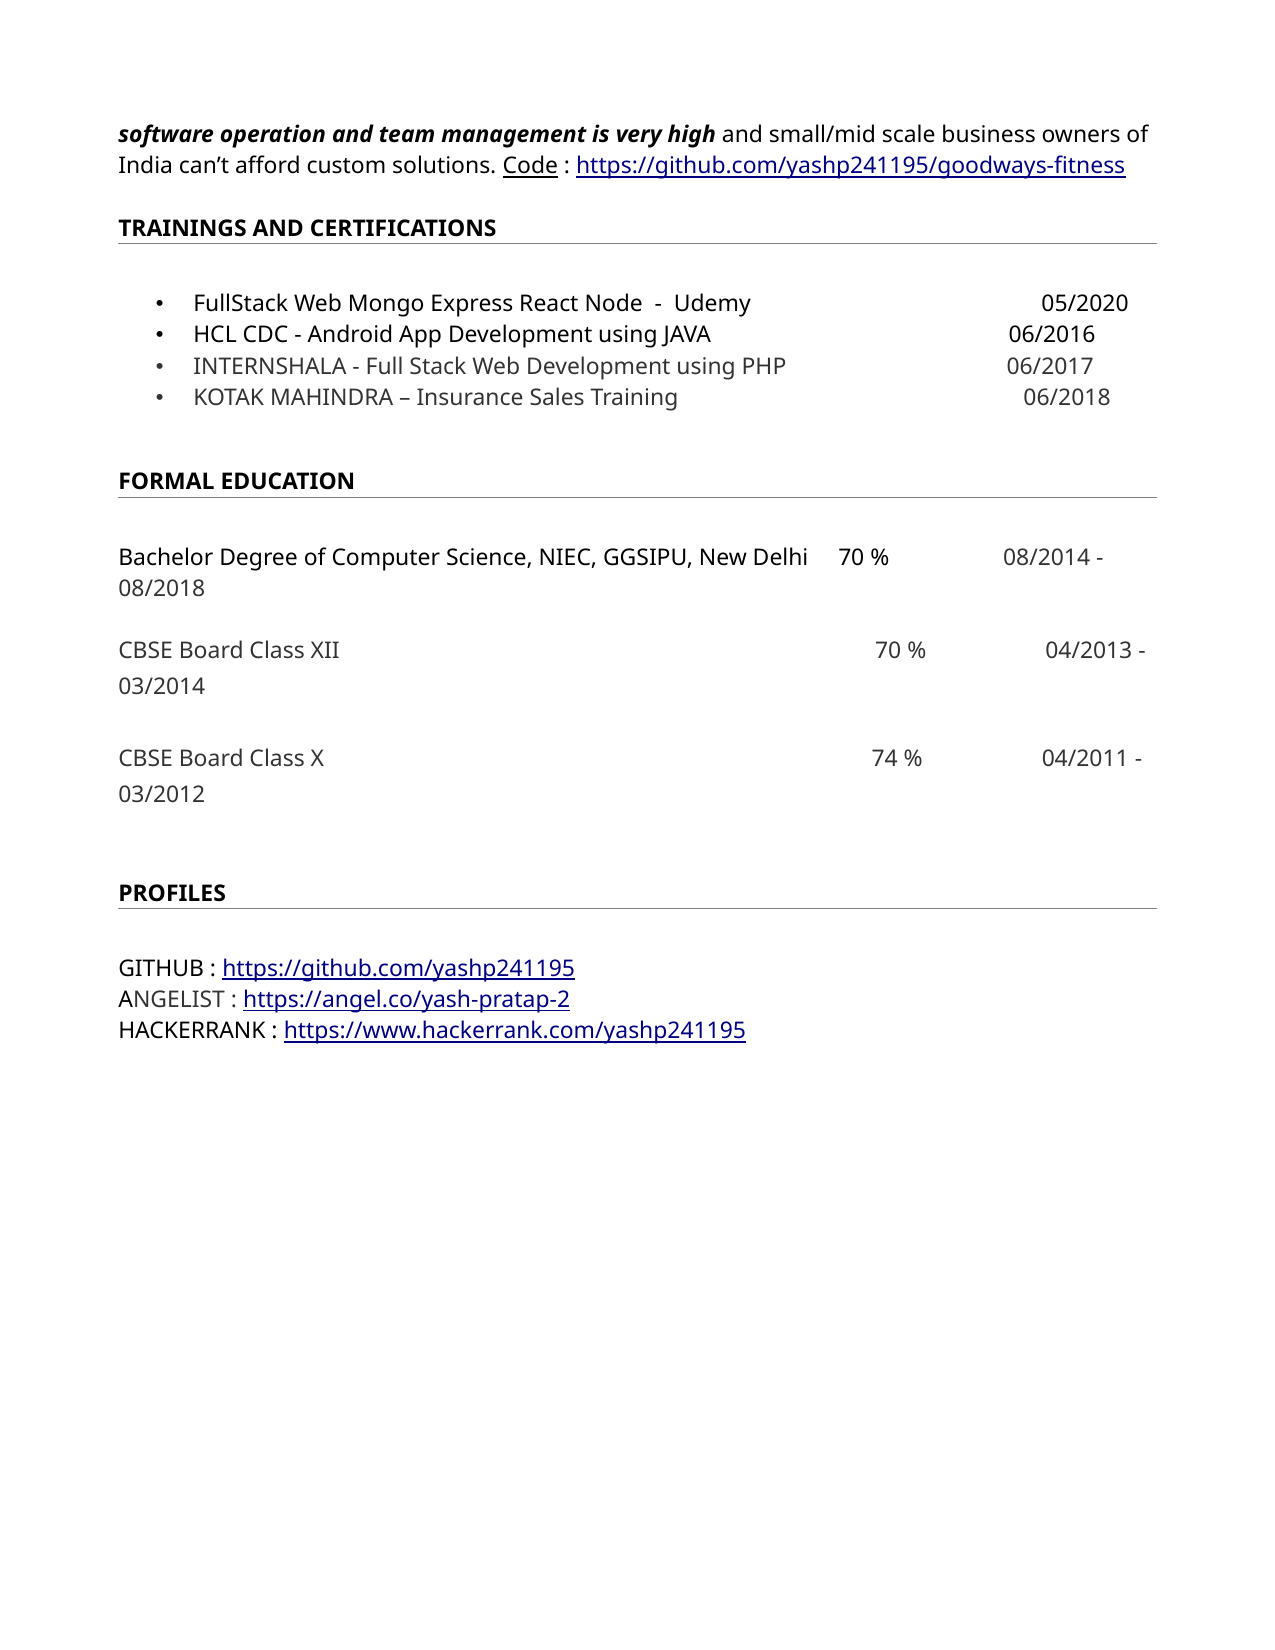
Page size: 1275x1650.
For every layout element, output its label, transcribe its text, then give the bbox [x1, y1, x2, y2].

text PROFILES [118, 877, 1157, 908]
text CBSE Board Class XII 70 % 04/2013 - 03/2014 [118, 634, 1157, 702]
text Bachelor Degree of Computer Science, NIEC, GGSIPU, New Delhi 70 % 08/2014 - 08/2018 [118, 541, 1157, 603]
text ANGELIST : https://angel.co/yash-pratap-2 [118, 983, 1157, 1014]
text HACKERRANK : https://www.hackerrank.com/yashp241195 [118, 1014, 1157, 1046]
text FORMAL EDUCATION [118, 465, 1157, 497]
list FullStack Web Mongo Express React Node - Udemy 05/2020 [156, 287, 1157, 318]
text software operation and team management is very high and small/mid scale business owners of India can’t afford custom solutions. Code : https://github.com/yashp241195/goodways-fitness [118, 118, 1157, 181]
list KOTAK MAHINDRA – Insurance Sales Training 06/2018 [156, 381, 1157, 412]
list HCL CDC - Android App Development using JAVA 06/2016 [156, 318, 1157, 350]
text CBSE Board Class X 74 % 04/2011 - 03/2012 [118, 742, 1157, 809]
text GITHUB : https://github.com/yashp241195 [118, 952, 1157, 983]
text TRAININGS AND CERTIFICATIONS [118, 212, 1157, 243]
list INTERNSHALA - Full Stack Web Development using PHP 06/2017 [156, 350, 1157, 381]
